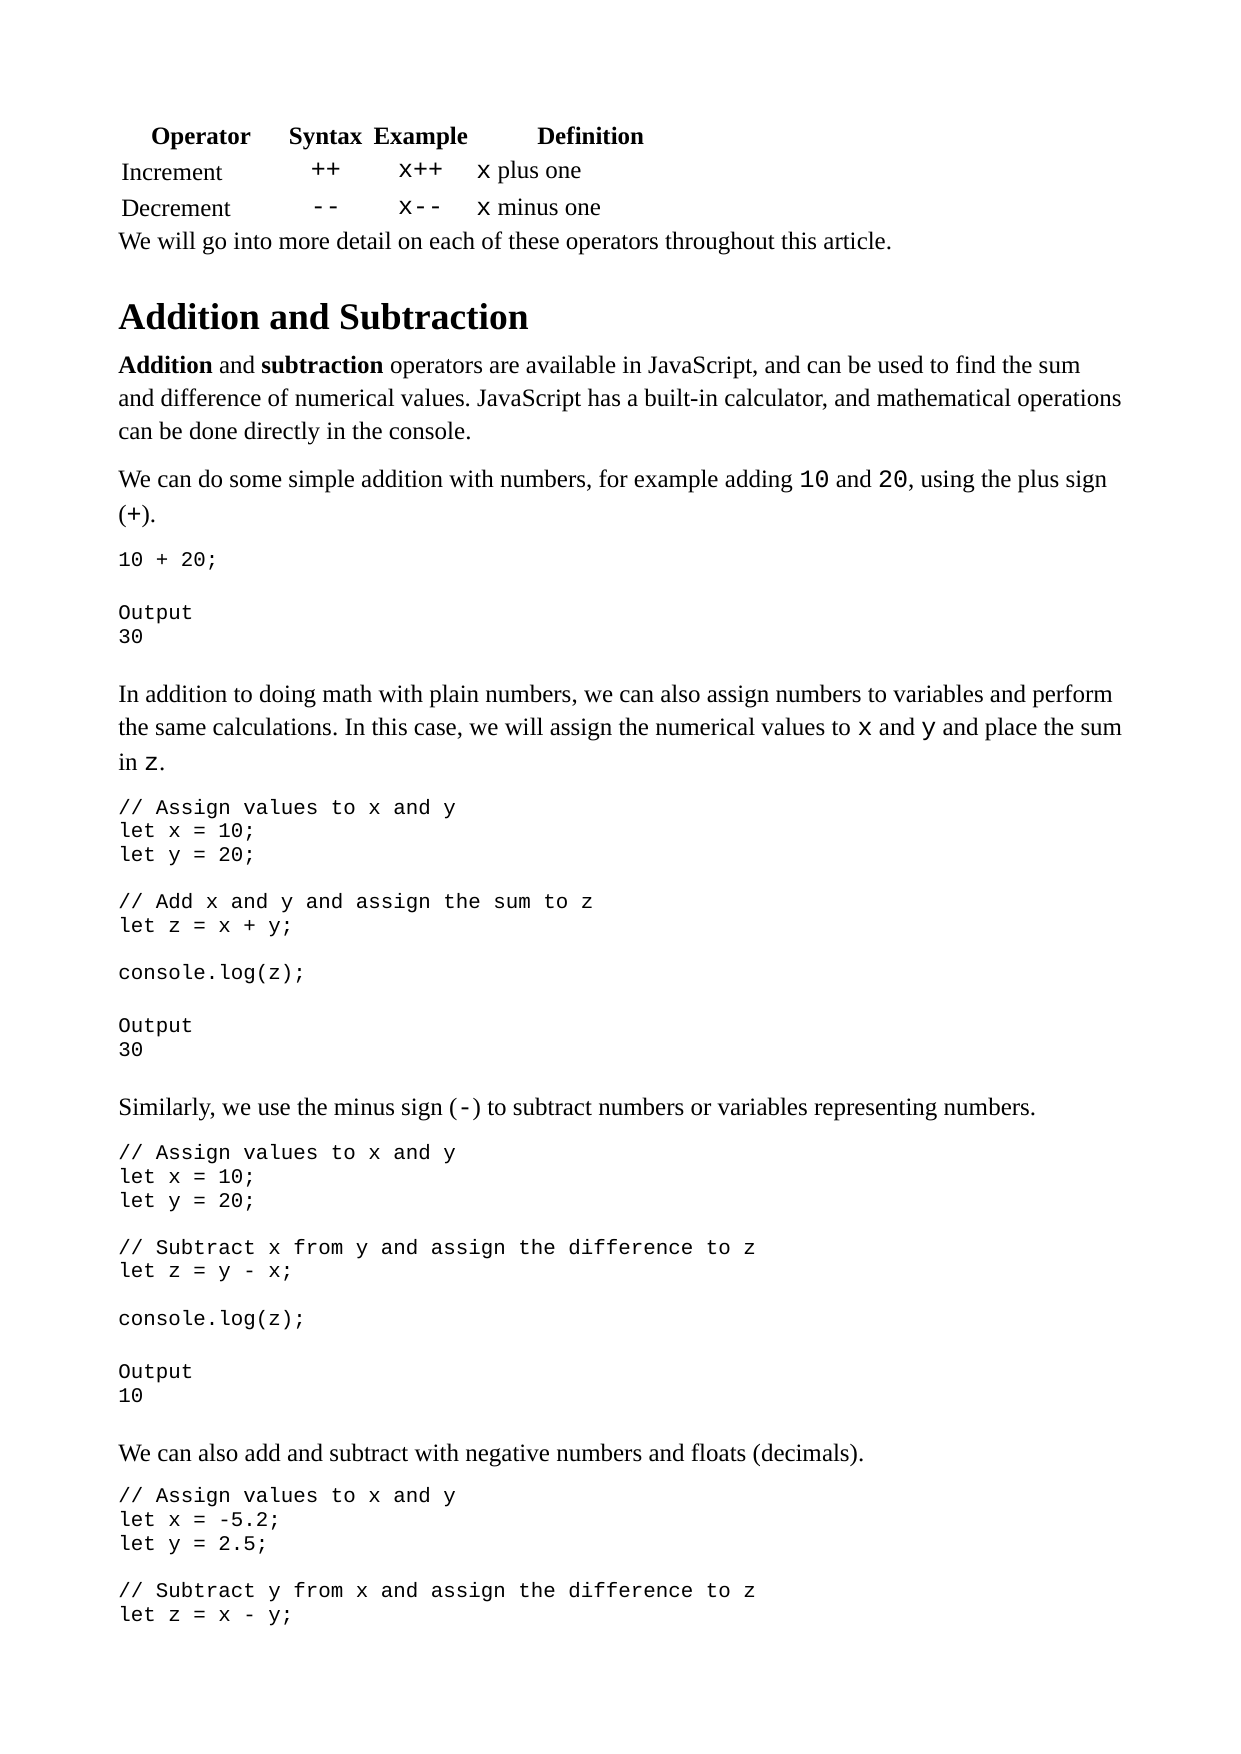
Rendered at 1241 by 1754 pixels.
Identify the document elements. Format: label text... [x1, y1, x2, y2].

text Similarly, we use the minus sign (-) to subtract numbers or variables representing numbers. [118, 1092, 1122, 1123]
text // Assign values to x and y [118, 1142, 1122, 1166]
table_cell Increment [118, 153, 283, 189]
text 10 + 20; [118, 549, 1122, 572]
text // Subtract y from x and assign the difference to z [118, 1580, 1122, 1603]
table_header Example [368, 118, 473, 153]
text Addition and subtraction operators are available in JavaScript, and can be used to find the sum and difference of numerical values. JavaScript has a built-in calculator, and mathematical operations can be done directly in the console. [118, 350, 1122, 445]
table_cell x-- [368, 189, 473, 226]
text // Subtract x from y and assign the difference to z [118, 1237, 1122, 1261]
text Output [118, 602, 1122, 626]
table_cell Decrement [118, 189, 283, 226]
text let x = -5.2; [118, 1509, 1122, 1533]
text Output [118, 1016, 1122, 1039]
text We will go into more detail on each of these operators throughout this article. [118, 226, 1122, 255]
text let z = x + y; [118, 915, 1122, 939]
text let y = 20; [118, 1189, 1122, 1213]
text In addition to doing math with plain numbers, we can also assign numbers to variables and perform the same calculations. In this case, we will assign the numerical values to x and y and place the sum in z. [118, 679, 1122, 778]
table_cell x plus one [473, 153, 708, 189]
subtitle Addition and Subtraction [118, 294, 1122, 338]
text // Add x and y and assign the sum to z [118, 891, 1122, 915]
table_header Definition [473, 118, 708, 153]
text // Assign values to x and y [118, 1485, 1122, 1509]
text let x = 10; [118, 1166, 1122, 1189]
text 30 [118, 626, 1122, 649]
text console.log(z); [118, 1308, 1122, 1331]
text let y = 2.5; [118, 1533, 1122, 1556]
text We can also add and subtract with negative numbers and floats (decimals). [118, 1438, 1122, 1466]
table_cell -- [283, 189, 368, 226]
text let y = 20; [118, 844, 1122, 868]
text let z = x - y; [118, 1603, 1122, 1627]
table_cell ++ [283, 153, 368, 189]
text 10 [118, 1384, 1122, 1408]
text We can do some simple addition with numbers, for example adding 10 and 20, using the plus sign (+). [118, 464, 1122, 530]
table_cell x minus one [473, 189, 708, 226]
text // Assign values to x and y [118, 797, 1122, 821]
text Output [118, 1361, 1122, 1384]
text let x = 10; [118, 821, 1122, 844]
text let z = y - x; [118, 1261, 1122, 1284]
table_header Syntax [283, 118, 368, 153]
table_header Operator [118, 118, 283, 153]
table_cell x++ [368, 153, 473, 189]
text console.log(z); [118, 962, 1122, 986]
text 30 [118, 1039, 1122, 1063]
